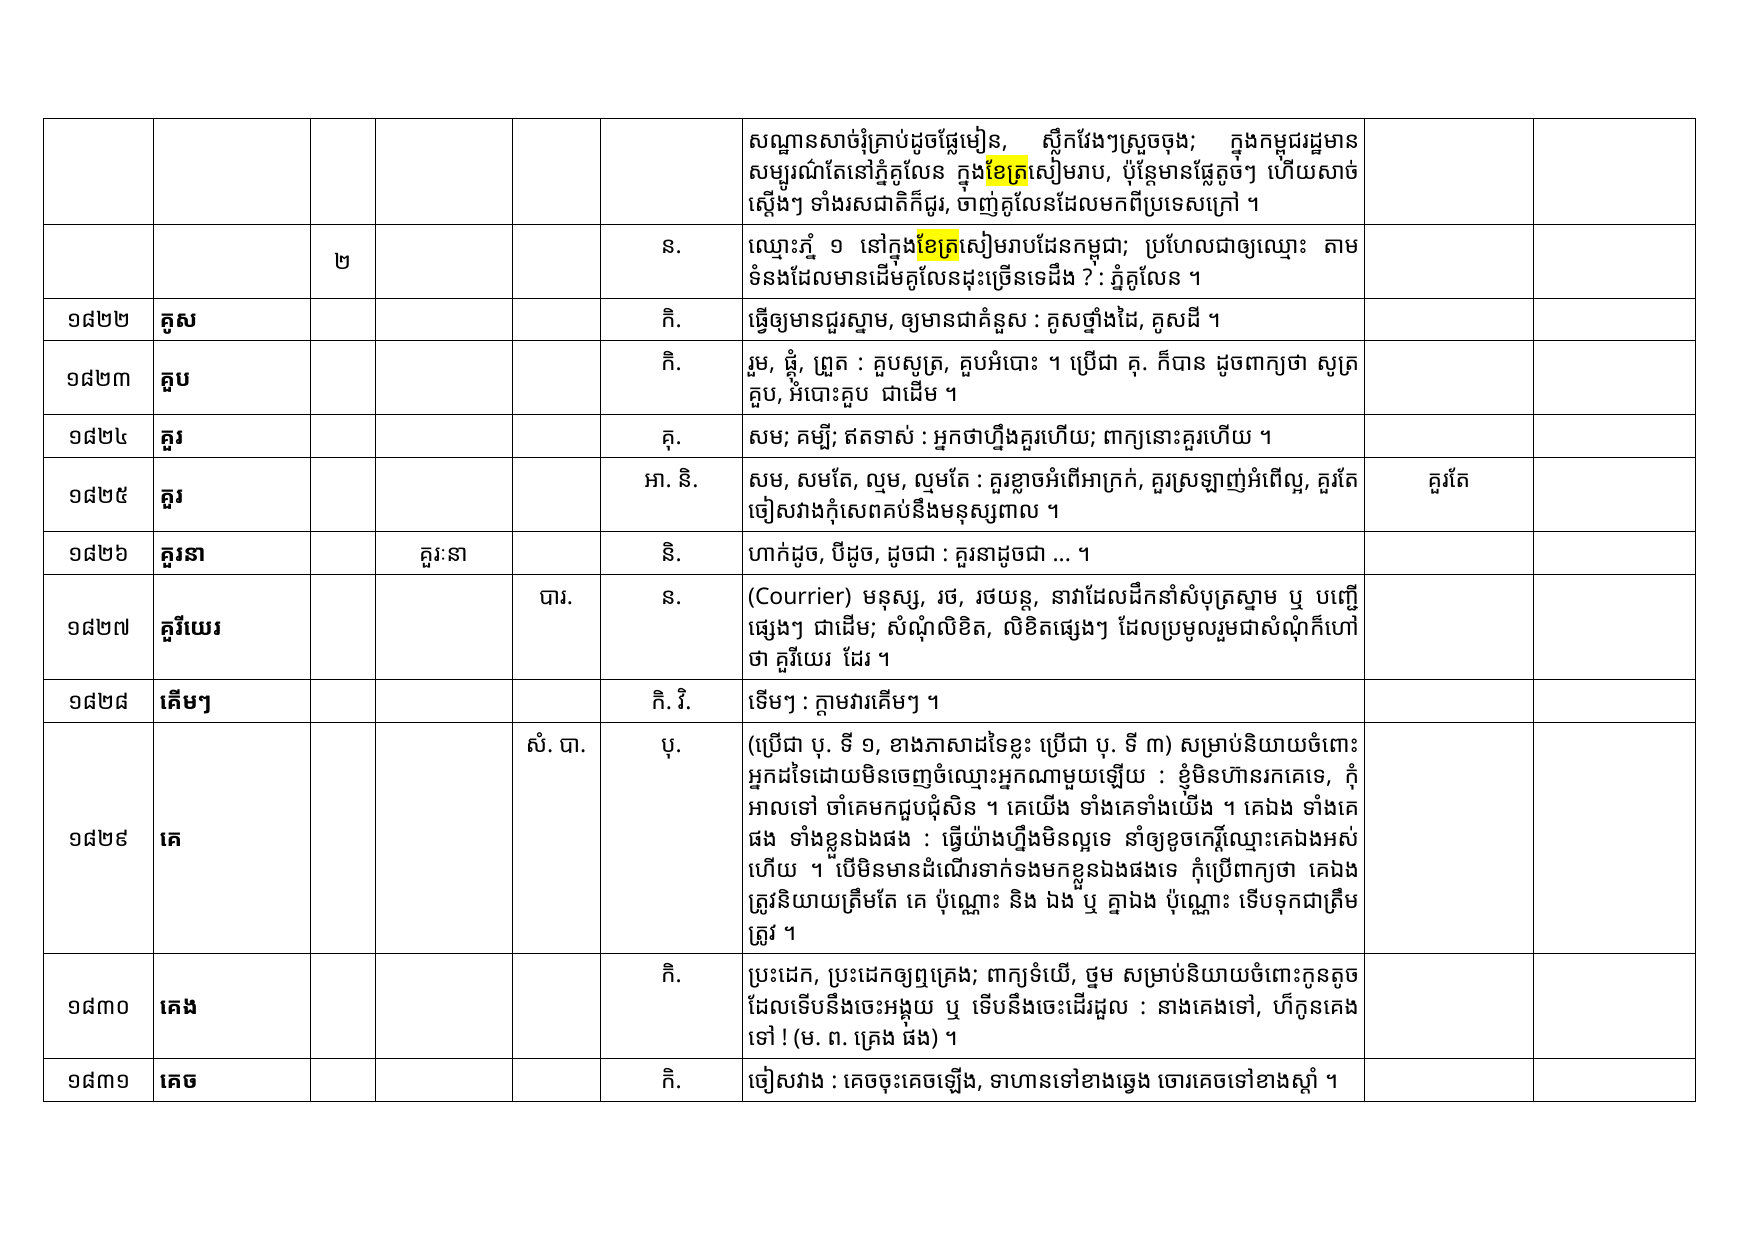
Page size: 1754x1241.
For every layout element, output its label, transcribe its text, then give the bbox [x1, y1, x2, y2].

table_cell [1365, 341, 1533, 414]
table_cell បុ. [601, 723, 742, 952]
table_cell សណ្ឋាន​សាច់​រុំ​គ្រាប់​ដូច​ផ្លែ​មៀន, ស្លឹក​វែង​ៗ​ស្រួច​ចុង; ក្នុង​កម្ពុជ​រដ្ឋ​មាន​សម្បូរណ៌​តែ​នៅ​ភ្នំ​គូលែន ក្នុង​ខែត្រ​សៀមរាប, ប៉ុន្តែ​មាន​ផ្លែ​តូច​ៗ ហើយ​សាច់​ស្ដើង​ៗ ទាំង​រស​ជាតិ​ក៏​ជូរ, ចាញ់​គូលែន​ដែល​មក​ពី​ប្រទេស​ក្រៅ ។ [743, 119, 1364, 223]
table_cell [1534, 723, 1695, 952]
table_cell [513, 680, 600, 722]
table_cell បារ. [513, 575, 600, 679]
table_cell និ. [601, 532, 742, 574]
table_cell [311, 954, 375, 1058]
table_cell [1534, 225, 1695, 297]
table_cell [1534, 1059, 1695, 1101]
table_cell [1365, 575, 1533, 679]
table_cell [311, 458, 375, 531]
table_cell [311, 415, 375, 457]
table_cell ចៀស​វាង : គេច​ចុះ​គេច​ឡើង, ទាហាន​ទៅ​ខាង​ឆ្វេង ចោរ​គេច​ទៅ​ខាង​ស្ដាំ ។ [743, 1059, 1364, 1101]
table_cell [154, 225, 310, 297]
table_cell [1534, 119, 1695, 223]
table_cell [1534, 299, 1695, 340]
table_cell [1365, 723, 1533, 952]
table_cell គួរៈនា [376, 532, 512, 574]
table_cell ១៨២៤ [44, 415, 153, 457]
table_cell ទើម​ៗ : ក្ដាម​វារ​គើម​ៗ ។ [743, 680, 1364, 722]
table_cell [376, 225, 512, 297]
table_cell [311, 723, 375, 952]
table_cell [1534, 575, 1695, 679]
table_cell ១៨៣១ [44, 1059, 153, 1101]
table_cell [601, 119, 742, 223]
table_cell [376, 954, 512, 1058]
table_cell ឈ្មោះ​ភ្នំ ១ នៅ​ក្នុង​ខែត្រ​សៀមរាប​ដែន​កម្ពុជា; ប្រហែល​ជា​ឲ្យ​ឈ្មោះ តាម​ទំនង​ដែល​មាន​ដើម​គូលែន​ដុះ​ច្រើន​ទេ​ដឹង ? : ភ្នំ​គូលែន ។ [743, 225, 1364, 297]
table_cell ១៨២៣ [44, 341, 153, 414]
table_cell គេង [154, 954, 310, 1058]
table_cell [1365, 299, 1533, 340]
table_cell [1365, 225, 1533, 297]
table_cell ១៨២៨ [44, 680, 153, 722]
table_cell [376, 341, 512, 414]
table_cell ១៨២៩ [44, 723, 153, 952]
table_cell ២ [311, 225, 375, 297]
table_cell គួរ [154, 415, 310, 457]
table_cell [513, 341, 600, 414]
table_cell រួម, ផ្គុំ, ព្រួត : គួប​សូត្រ, គួប​អំបោះ ។ ប្រើ​ជា គុ. ក៏​បាន ដូច​ពាក្យ​ថា សូត្រ​គួប, អំបោះ​គួប ជាដើម ។ [743, 341, 1364, 414]
table_cell គេ [154, 723, 310, 952]
table_cell (ប្រើ​ជា បុ. ទី ១, ខាង​ភាសា​ដទៃ​ខ្លះ ប្រើ​ជា បុ. ទី ៣) សម្រាប់​និយាយ​ចំពោះ​អ្នក​ដទៃ​ដោយ​មិន​ចេញ​ចំ​ឈ្មោះ​អ្នក​ណា​មួយ​ឡើយ : ខ្ញុំ​មិន​ហ៊ាន​រក​គេ​ទេ, កុំ​អាល​ទៅ ចាំ​គេ​មក​ជួប​ជុំ​សិន ។ គេ​យើង ទាំង​គេ​ទាំង​យើង ។ គេ​ឯង ទាំង​គេ​ផង ទាំង​ខ្លួន​ឯង​ផង : ធ្វើ​យ៉ាង​ហ្នឹង​មិន​ល្អ​ទេ នាំ​ឲ្យ​ខូច​កេរ្តិ៍​ឈ្មោះ​គេ​ឯង​អស់​ហើយ ។ បើ​មិន​មាន​ដំណើរ​ទាក់ទង​មក​ខ្លួន​ឯង​ផង​ទេ កុំ​ប្រើ​ពាក្យ​ថា គេ​ឯង ត្រូវ​និយាយ​ត្រឹមតែ គេ ប៉ុណ្ណោះ និង ឯង ឬ គ្នា​ឯង ប៉ុណ្ណោះ ទើប​ទុក​ជា​ត្រឹម​ត្រូវ ។ [743, 723, 1364, 952]
table_cell ១៨២២ [44, 299, 153, 340]
table_cell កិ. [601, 954, 742, 1058]
table_cell កិ. [601, 299, 742, 340]
table_cell គួរ​តែ [1365, 458, 1533, 531]
table_cell [311, 1059, 375, 1101]
table_cell [1534, 341, 1695, 414]
table_cell [311, 532, 375, 574]
table_cell [376, 299, 512, 340]
table_cell [1365, 415, 1533, 457]
table_cell [1534, 532, 1695, 574]
table_cell [513, 225, 600, 297]
table_cell សម; គម្បី; ឥត​ទាស់ : អ្នក​ថា​ហ្នឹង​គួរ​ហើយ; ពាក្យ​នោះ​គួរ​ហើយ ។ [743, 415, 1364, 457]
table_cell [311, 575, 375, 679]
table_cell [1534, 458, 1695, 531]
table_cell [513, 458, 600, 531]
table_cell [1534, 680, 1695, 722]
table_cell [376, 680, 512, 722]
table_cell [513, 299, 600, 340]
table_cell [1365, 532, 1533, 574]
table_cell [376, 415, 512, 457]
table_cell កិ. [601, 341, 742, 414]
table_cell [513, 415, 600, 457]
table_cell [1365, 119, 1533, 223]
table_cell គូស [154, 299, 310, 340]
table_cell ធ្វើ​ឲ្យ​មាន​ជួរ​ស្នាម, ឲ្យ​មាន​ជា​គំនួស : គូស​ថ្នាំង​ដៃ, គូស​ដី ។ [743, 299, 1364, 340]
table_cell [154, 119, 310, 223]
table_cell ន. [601, 225, 742, 297]
table_cell [1365, 680, 1533, 722]
table_cell សំ. បា. [513, 723, 600, 952]
table_cell [44, 119, 153, 223]
table_cell គុ. [601, 415, 742, 457]
table_cell [311, 119, 375, 223]
table_cell [513, 1059, 600, 1101]
table_cell ប្រះ​ដេក, ប្រះ​ដេក​ឲ្យ​ឮ​គ្រេង; ពាក្យ​ទំយើ, ថ្នម សម្រាប់​និយាយ​ចំពោះ​កូន​តូច​ដែល​ទើប​នឹង​ចេះ​អង្គុយ ឬ ទើប​នឹង​ចេះ​ដើរ​ដួល : នាង​គេង​ទៅ, ហ៏​កូន​គេង​ទៅ ! (ម. ព. គ្រេង ផង) ។ [743, 954, 1364, 1058]
table_cell [376, 723, 512, 952]
table_cell គួរ [154, 458, 310, 531]
table_cell គេច [154, 1059, 310, 1101]
table_cell [311, 341, 375, 414]
table_cell ១៨២៥ [44, 458, 153, 531]
table_cell [513, 954, 600, 1058]
table_cell [1534, 415, 1695, 457]
table_cell [311, 299, 375, 340]
table_cell [44, 225, 153, 297]
table_cell គើម​ៗ [154, 680, 310, 722]
table_cell ហាក់​ដូច, បីដូច, ដូច​ជា : គួរ​នា​ដូច​ជា ... ។ [743, 532, 1364, 574]
table_cell កិ. [601, 1059, 742, 1101]
table_cell ១៨២៦ [44, 532, 153, 574]
table_cell គួប [154, 341, 310, 414]
table_cell [1365, 954, 1533, 1058]
table_cell [376, 1059, 512, 1101]
table_cell អា. និ. [601, 458, 742, 531]
table_cell សម, សម​តែ, ល្មម, ល្មម​តែ : គួរ​ខ្លាច​អំពើ​អាក្រក់, គួរ​ស្រឡាញ់​អំពើ​ល្អ, គួរ​តែ​ចៀសវាង​កុំ​សេព​គប់​នឹង​មនុស្ស​ពាល ។ [743, 458, 1364, 531]
table_cell [1365, 1059, 1533, 1101]
table_cell គួរនា [154, 532, 310, 574]
table_cell [513, 532, 600, 574]
table_cell [311, 680, 375, 722]
table_cell ន. [601, 575, 742, 679]
table_cell (Courrier) មនុស្ស, រថ, រថយន្ដ, នាវា​ដែល​ដឹក​នាំ​សំបុត្រ​ស្នាម​ ឬ បញ្ជើ​ផ្សេង​ៗ ជាដើម; សំណុំ​លិខិត, លិខិត​ផ្សេង​ៗ ដែល​ប្រមូល​រួម​ជា​សំណុំ​ក៏​ហៅ​ថា គួរីយេរ ដែរ ។ [743, 575, 1364, 679]
table_cell [513, 119, 600, 223]
table_cell [376, 458, 512, 531]
table_cell គួរីយេរ [154, 575, 310, 679]
table_cell ១៨៣០ [44, 954, 153, 1058]
table_cell [376, 119, 512, 223]
table_cell [376, 575, 512, 679]
table_cell ១៨២៧ [44, 575, 153, 679]
table_cell [1534, 954, 1695, 1058]
table_cell កិ. វិ. [601, 680, 742, 722]
